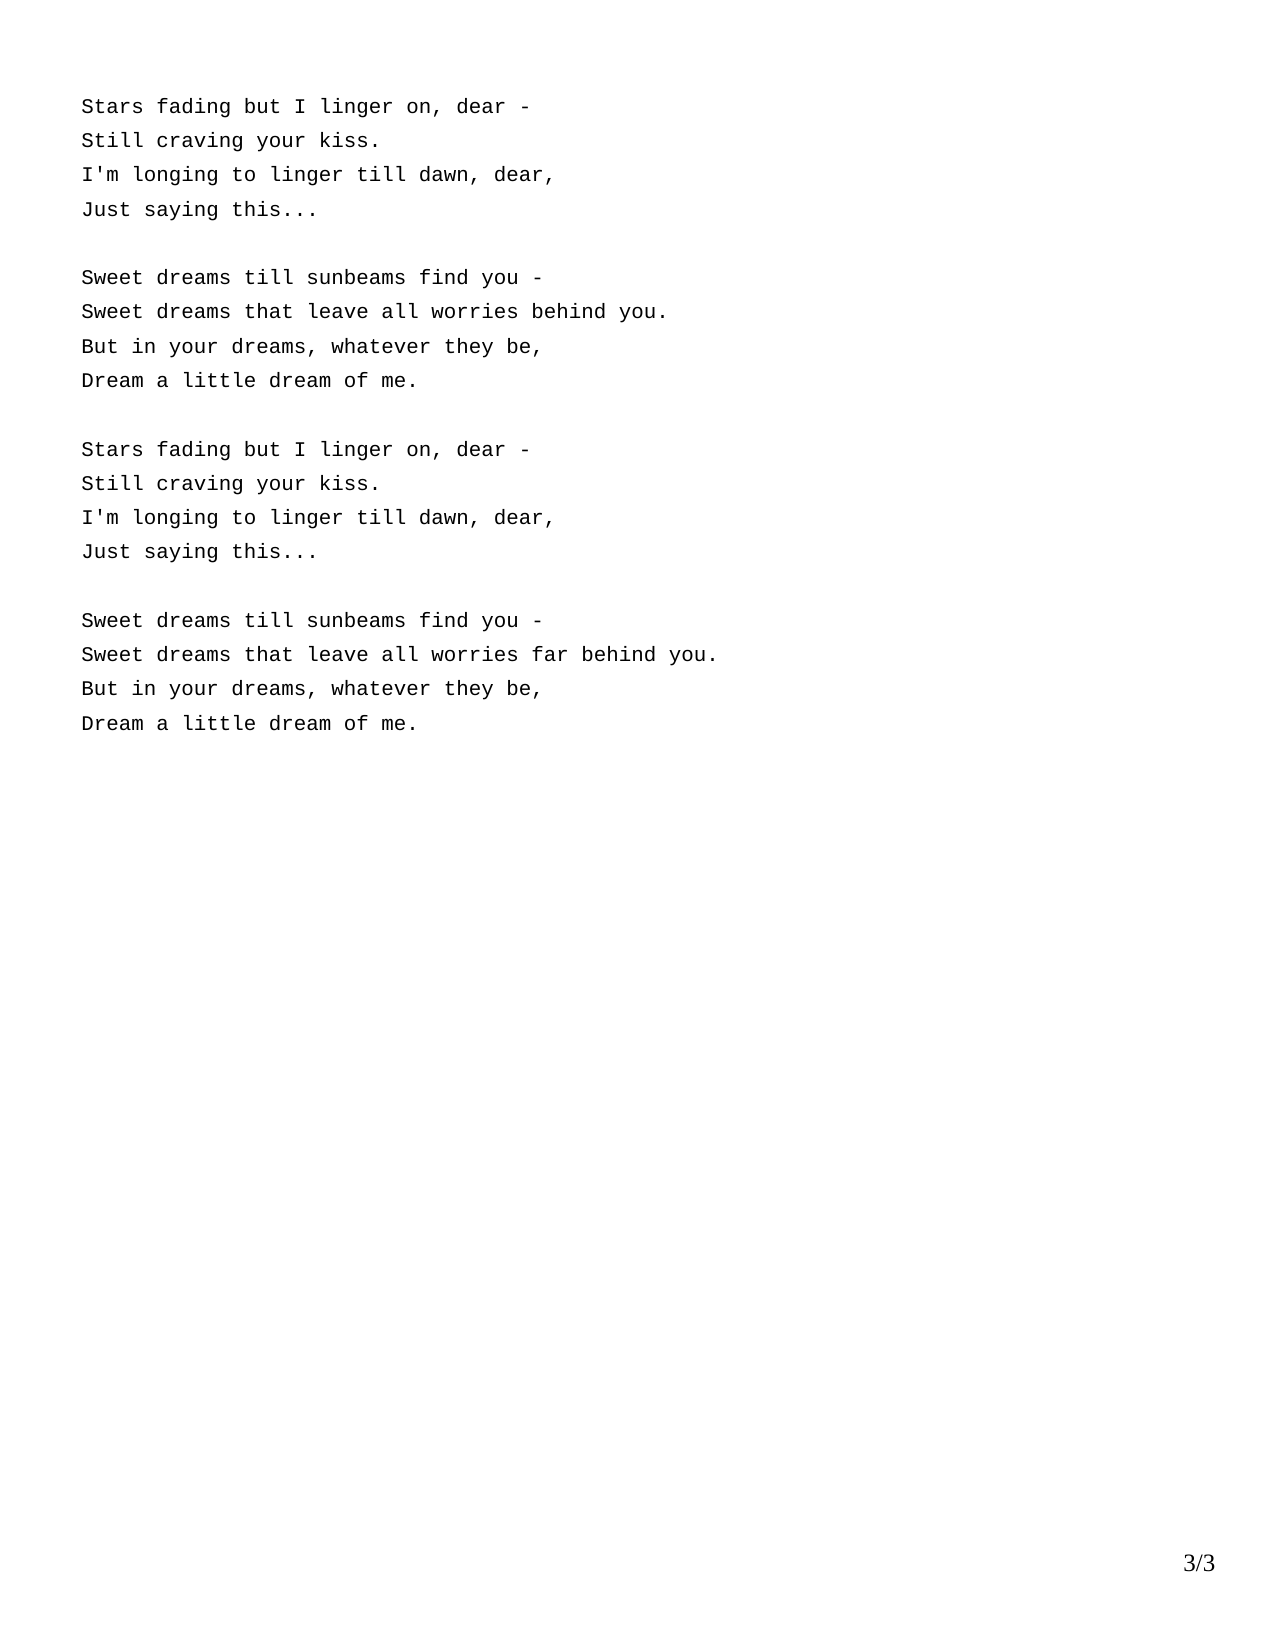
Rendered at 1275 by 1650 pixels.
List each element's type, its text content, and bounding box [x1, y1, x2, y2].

text Stars fading but I linger on, dear - Still craving your kiss. I'm longing to linger till dawn, dear, Just saying this... Sweet dreams till sunbeams find you - Sweet dreams that leave all worries behind you. But in your dreams, whatever they be, Dream a little dream of me. Stars fading but I linger on, dear - Still craving your kiss. I'm longing to linger till dawn, dear, Just saying this... Sweet dreams till sunbeams find you - Sweet dreams that leave all worries far behind you. But in your dreams, whatever they be, Dream a little dream of me. [81, 96, 1215, 736]
